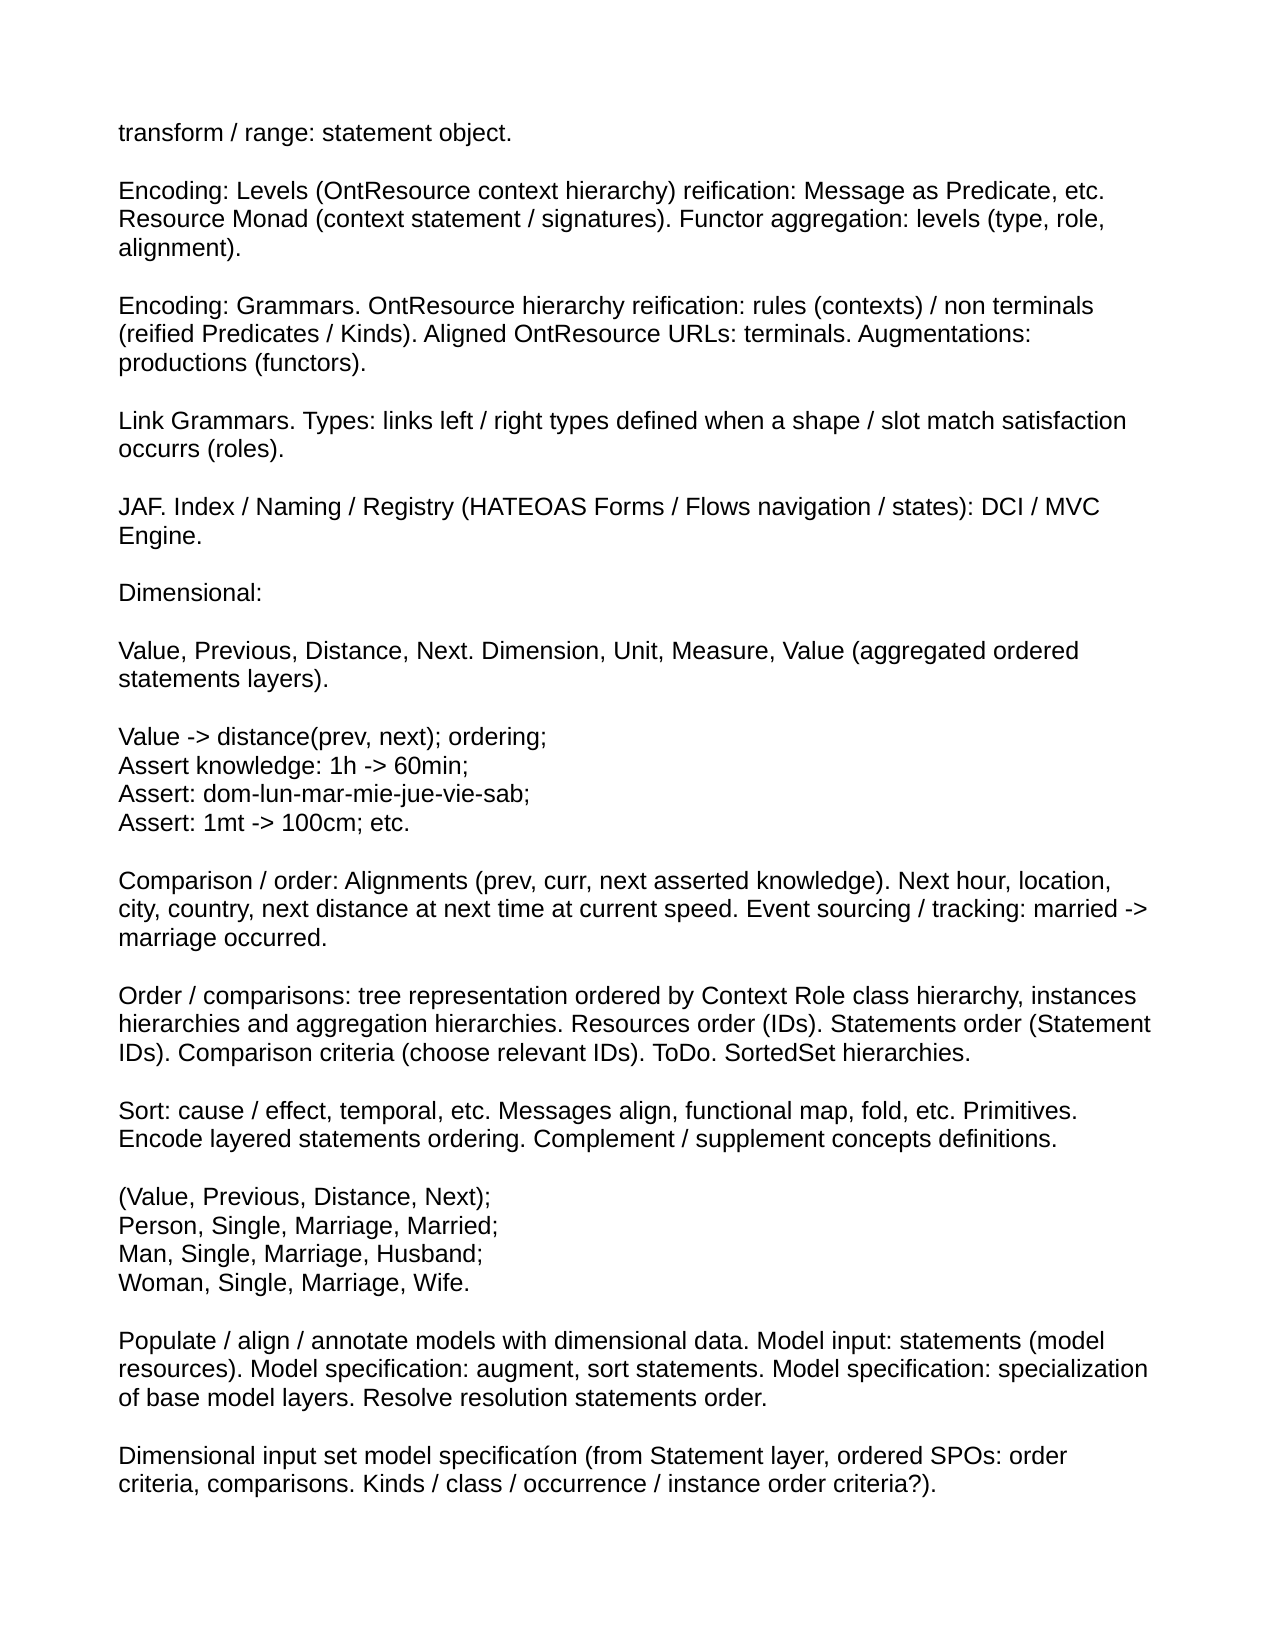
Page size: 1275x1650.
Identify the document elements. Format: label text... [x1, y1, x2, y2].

text Dimensional: [118, 578, 1157, 607]
text Comparison / order: Alignments (prev, curr, next asserted knowledge). Next hour, location, city, country, next distance at next time at current speed. Event sourcing / tracking: married -> marriage occurred. [118, 866, 1157, 952]
text (Value, Previous, Distance, Next); [118, 1182, 1157, 1211]
text JAF. Index / Naming / Registry (HATEOAS Forms / Flows navigation / states): DCI / MVC Engine. [118, 492, 1157, 549]
text Assert: dom-lun-mar-mie-jue-vie-sab; [118, 779, 1157, 808]
text Person, Single, Marriage, Married; [118, 1211, 1157, 1239]
text Encoding: Levels (OntResource context hierarchy) reification: Message as Predicate, etc. Resource Monad (context statement / signatures). Functor aggregation: levels (type, role, alignment). [118, 176, 1157, 262]
text transform / range: statement object. [118, 118, 1157, 147]
text Encoding: Grammars. OntResource hierarchy reification: rules (contexts) / non terminals (reified Predicates / Kinds). Aligned OntResource URLs: terminals. Augmentations: productions (functors). [118, 291, 1157, 377]
text Assert: 1mt -> 100cm; etc. [118, 808, 1157, 837]
text Populate / align / annotate models with dimensional data. Model input: statements (model resources). Model specification: augment, sort statements. Model specification: specialization of base model layers. Resolve resolution statements order. [118, 1326, 1157, 1412]
text Woman, Single, Marriage, Wife. [118, 1268, 1157, 1297]
text Value, Previous, Distance, Next. Dimension, Unit, Measure, Value (aggregated ordered statements layers). [118, 636, 1157, 693]
text Value -> distance(prev, next); ordering; [118, 722, 1157, 751]
text Assert knowledge: 1h -> 60min; [118, 751, 1157, 779]
text Link Grammars. Types: links left / right types defined when a shape / slot match satisfaction occurrs (roles). [118, 406, 1157, 463]
text Order / comparisons: tree representation ordered by Context Role class hierarchy, instances hierarchies and aggregation hierarchies. Resources order (IDs). Statements order (Statement IDs). Comparison criteria (choose relevant IDs). ToDo. SortedSet hierarchies. [118, 981, 1157, 1067]
text Man, Single, Marriage, Husband; [118, 1239, 1157, 1268]
text Dimensional input set model specificatíon (from Statement layer, ordered SPOs: order criteria, comparisons. Kinds / class / occurrence / instance order criteria?). [118, 1441, 1157, 1498]
text Sort: cause / effect, temporal, etc. Messages align, functional map, fold, etc. Primitives. Encode layered statements ordering. Complement / supplement concepts definitions. [118, 1096, 1157, 1153]
